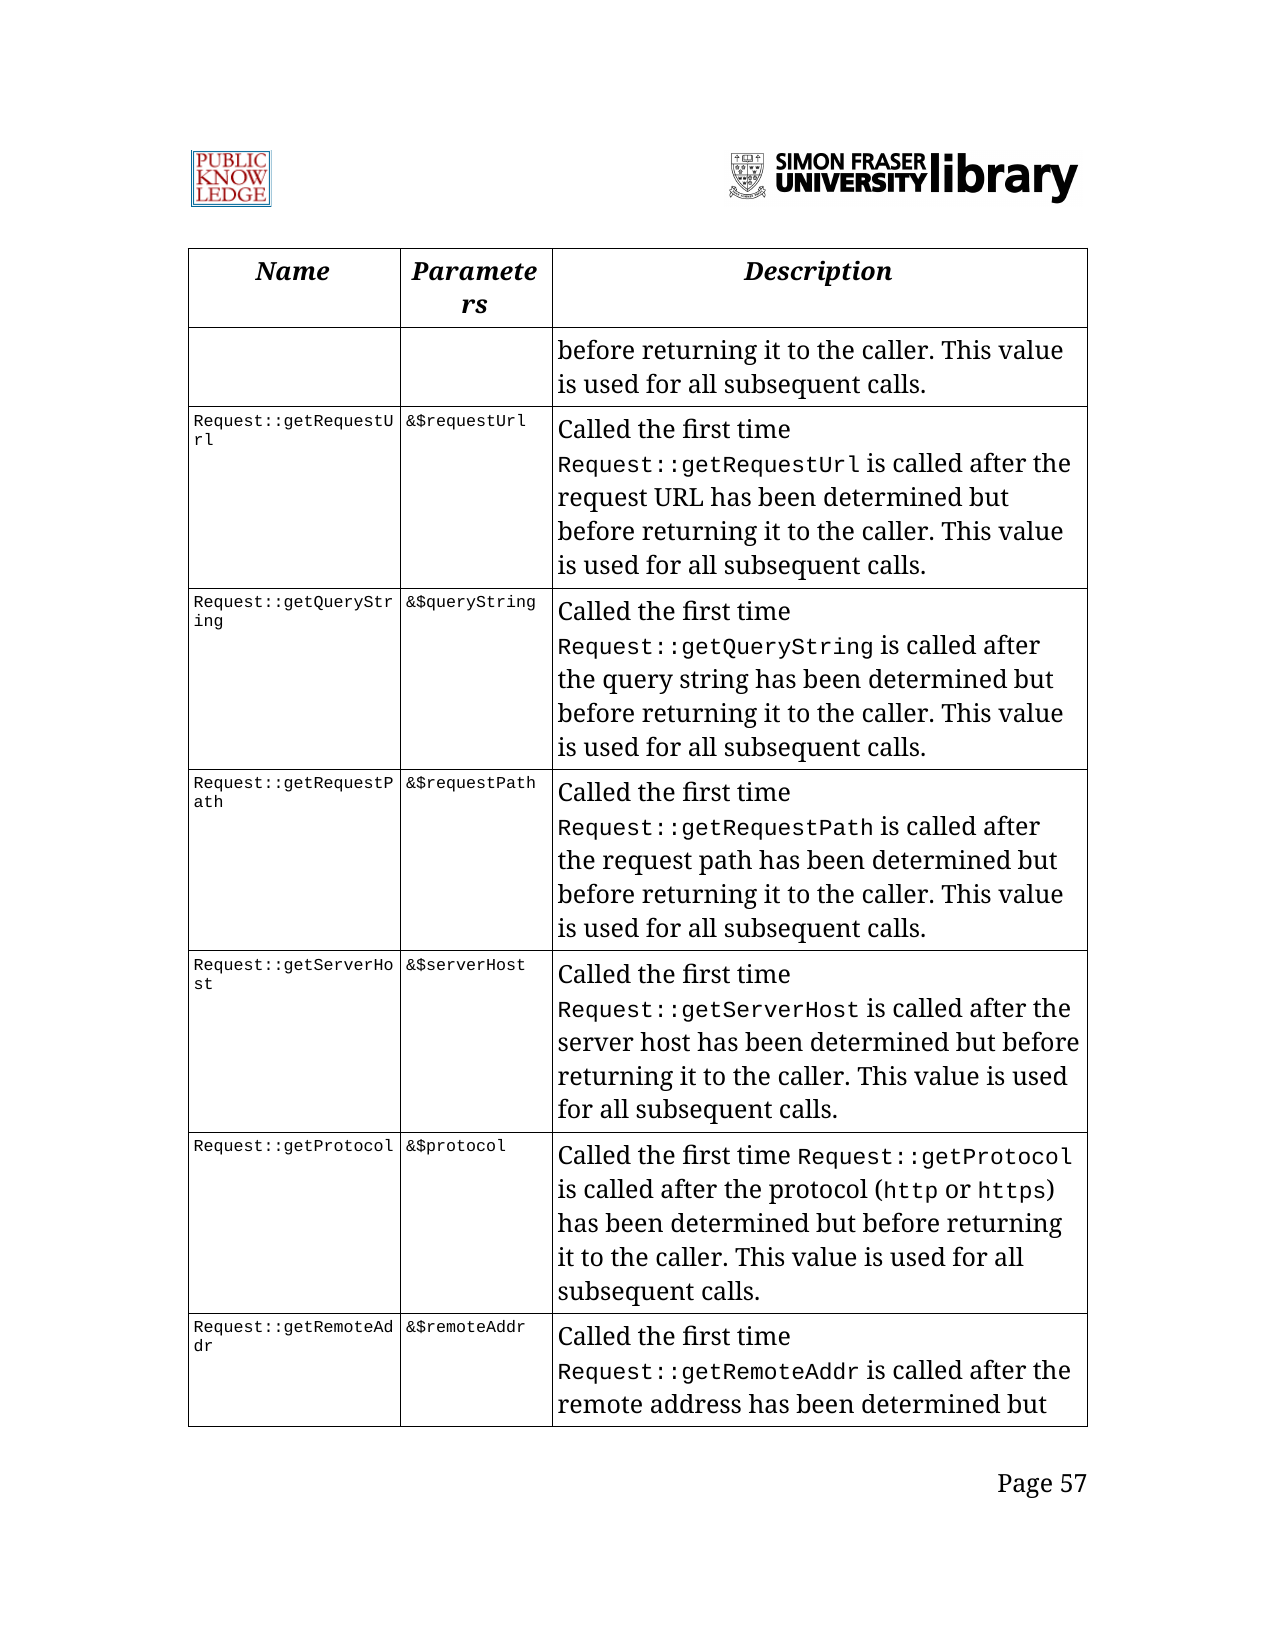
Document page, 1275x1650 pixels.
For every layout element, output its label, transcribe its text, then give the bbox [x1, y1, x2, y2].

table_cell Request::getRequestUrl [189, 407, 400, 588]
table_cell [189, 328, 400, 406]
table_cell &$remoteAddr [401, 1314, 552, 1426]
table_cell Request::getRequestPath [189, 770, 400, 950]
table_cell Called the first time Request::getProtocol is called after the protocol (http or https) has been determined but before returning it to the caller. This value is used for all subsequent calls. [553, 1133, 1087, 1313]
picture [723, 150, 1083, 207]
table_header Name [189, 249, 400, 327]
table_cell &$serverHost [401, 951, 552, 1132]
table_cell Called the first time Request::getQueryString is called after the query string has been determined but before returning it to the caller. This value is used for all subsequent calls. [553, 589, 1087, 769]
table_cell Request::getProtocol [189, 1133, 400, 1313]
table_cell &$protocol [401, 1133, 552, 1313]
table_cell Called the first time Request::getRequestUrl is called after the request URL has been determined but before returning it to the caller. This value is used for all subsequent calls. [553, 407, 1087, 588]
table_cell Called the first time Request::getRequestPath is called after the request path has been determined but before returning it to the caller. This value is used for all subsequent calls. [553, 770, 1087, 950]
table_cell before returning it to the caller. This value is used for all subsequent calls. [553, 328, 1087, 406]
table_cell [401, 328, 552, 406]
table_cell Called the first time Request::getRemoteAddr is called after the remote address has been determined but [553, 1314, 1087, 1426]
table_cell Request::getServerHost [189, 951, 400, 1132]
table_cell Request::getQueryString [189, 589, 400, 769]
table_cell &$requestUrl [401, 407, 552, 588]
table_cell &$queryString [401, 589, 552, 769]
table_cell Called the first time Request::getServerHost is called after the server host has been determined but before returning it to the caller. This value is used for all subsequent calls. [553, 951, 1087, 1132]
picture [193, 150, 272, 205]
table_header Description [553, 249, 1087, 327]
table_cell Request::getRemoteAddr [189, 1314, 400, 1426]
table_cell &$requestPath [401, 770, 552, 950]
table_header Parameters [401, 249, 552, 327]
